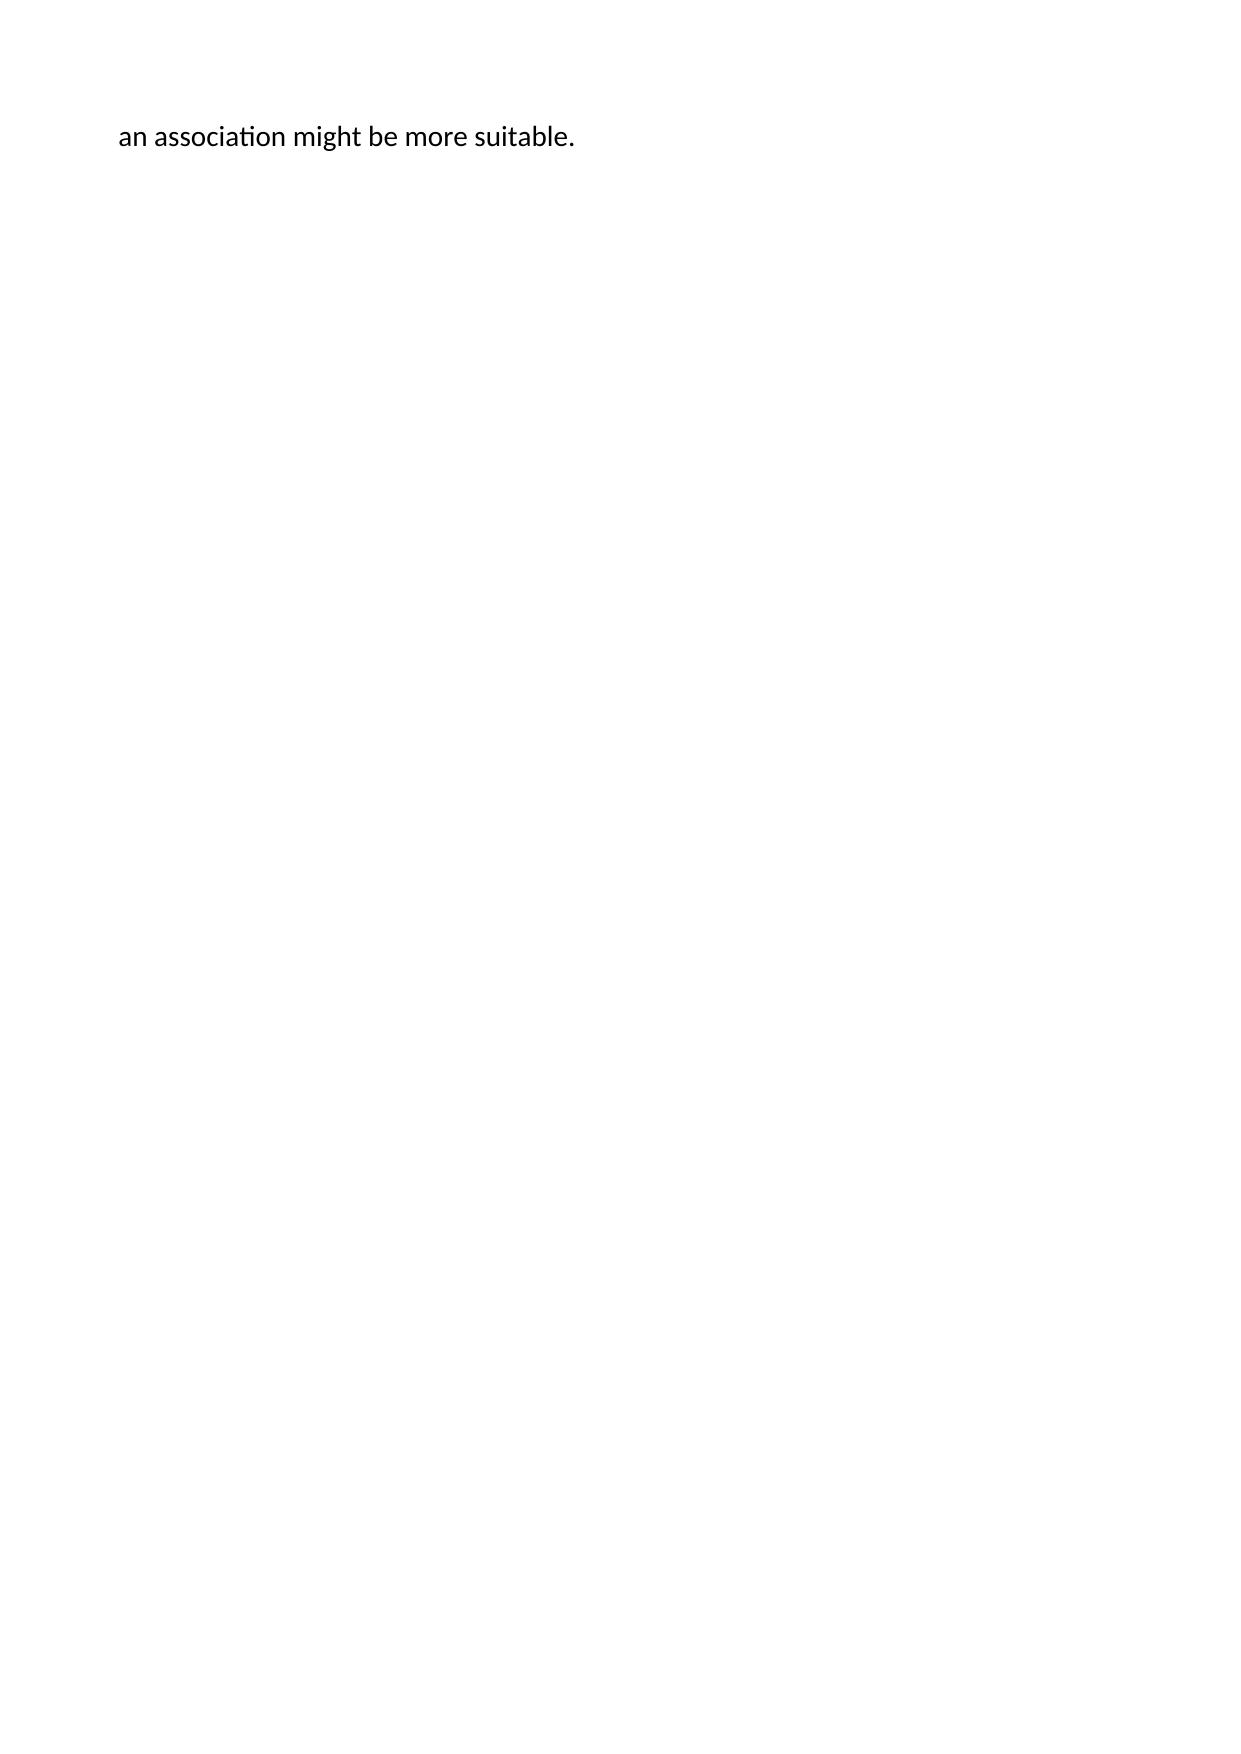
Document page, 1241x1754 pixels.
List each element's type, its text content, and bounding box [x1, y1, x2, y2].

text an association might be more suitable. [118, 118, 1122, 154]
